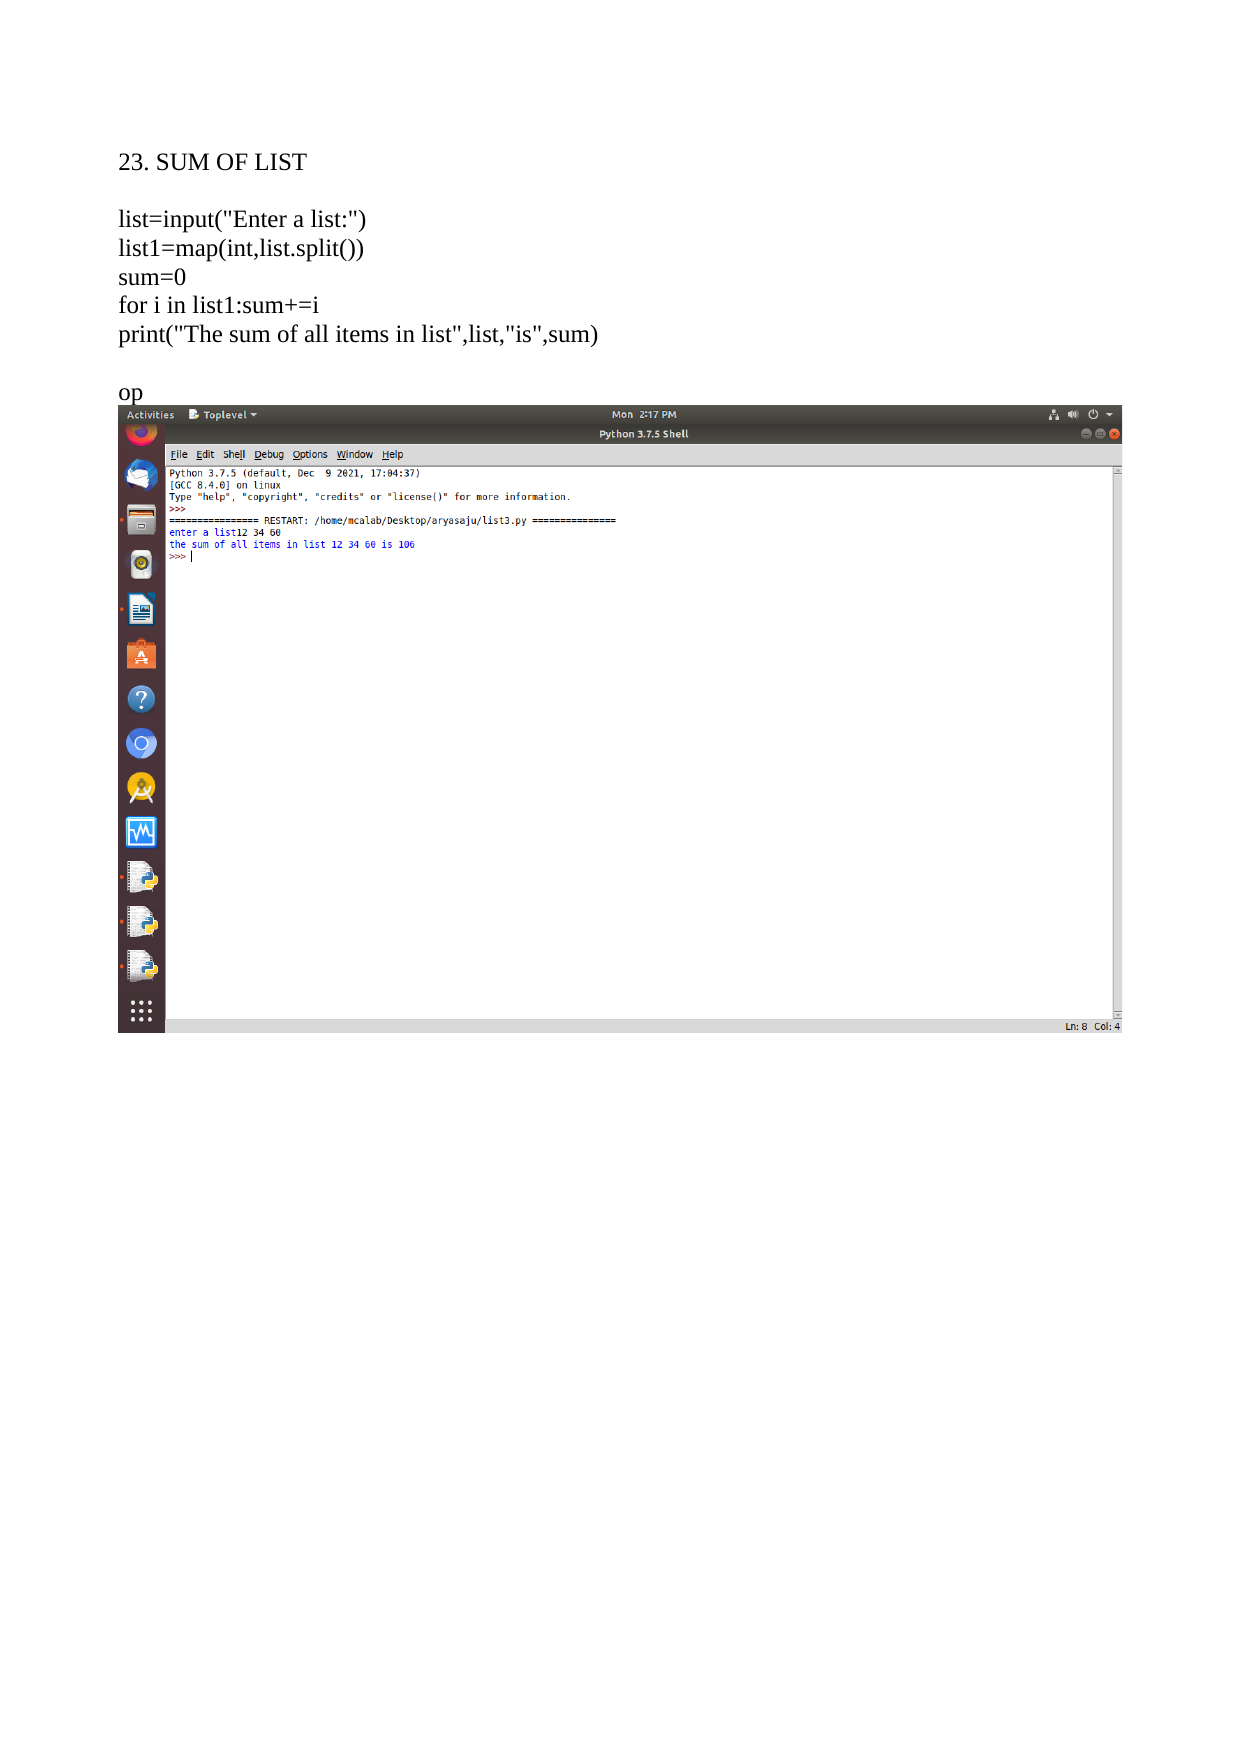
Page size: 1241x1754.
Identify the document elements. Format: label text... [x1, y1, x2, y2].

text op [118, 377, 1122, 405]
text sum=0 [118, 262, 1122, 291]
picture [118, 405, 1123, 1033]
text 23. SUM OF LIST [118, 147, 1122, 176]
text list1=map(int,list.split()) [118, 233, 1122, 262]
text print("The sum of all items in list",list,"is",sum) [118, 319, 1122, 348]
text list=input("Enter a list:") [118, 204, 1122, 233]
text for i in list1:sum+=i [118, 291, 1122, 319]
